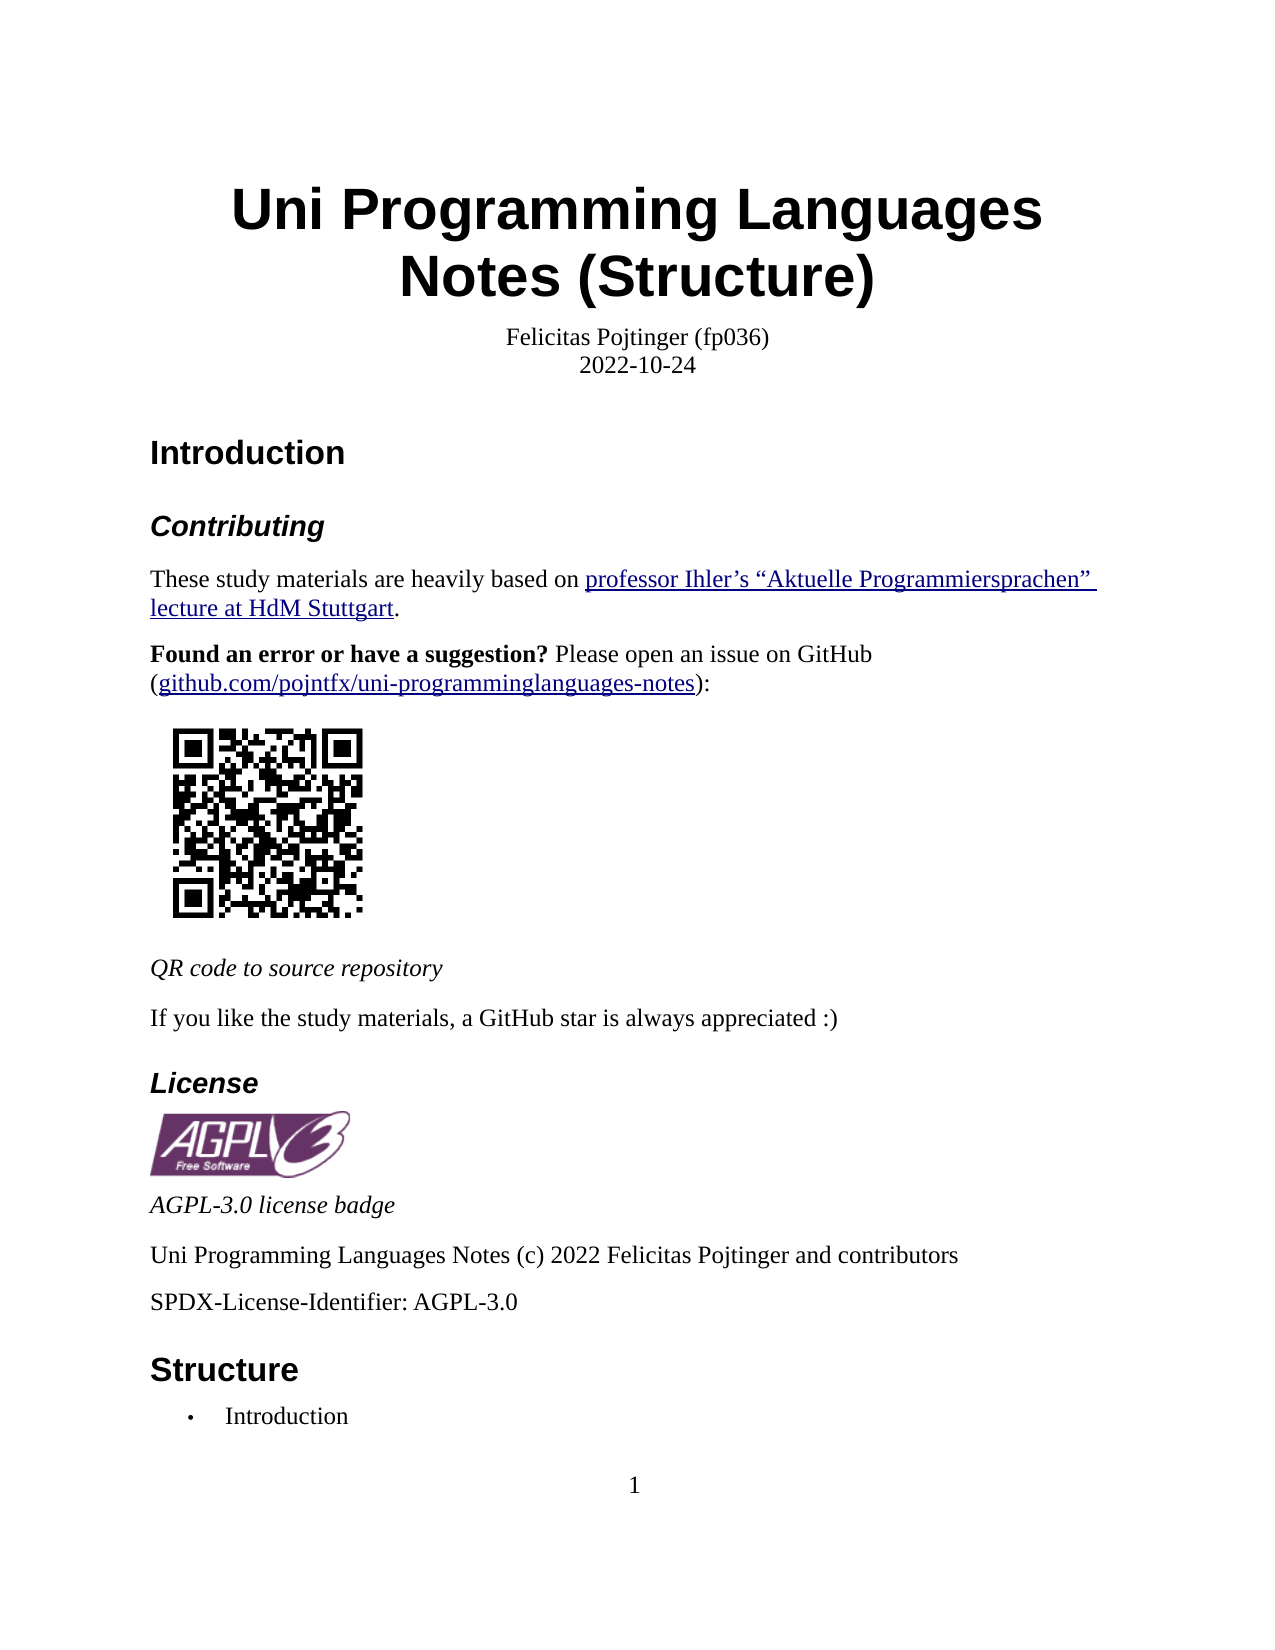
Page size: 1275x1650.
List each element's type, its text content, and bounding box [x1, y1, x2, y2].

subtitle Introduction [150, 433, 1125, 472]
text 2022-10-24 [150, 350, 1125, 379]
subtitle Contributing [150, 509, 1125, 543]
text QR code to source repository [150, 953, 1125, 982]
picture [150, 1111, 350, 1178]
list Introduction [187, 1401, 1125, 1429]
subtitle License [150, 1066, 1125, 1099]
text If you like the study materials, a GitHub star is always appreciated :) [150, 1003, 1125, 1032]
text Found an error or have a suggestion? Please open an issue on GitHub (github.com/pojntfx/uni-programminglanguages-notes): [150, 639, 1125, 697]
text These study materials are heavily based on professor Ihler’s “Aktuelle Programmiersprachen” lecture at HdM Stuttgart. [150, 564, 1125, 622]
title Uni Programming Languages Notes (Structure) [150, 175, 1125, 309]
text Uni Programming Languages Notes (c) 2022 Felicitas Pojtinger and contributors [150, 1240, 1125, 1269]
subtitle Structure [150, 1350, 1125, 1388]
text SPDX-License-Identifier: AGPL-3.0 [150, 1287, 1125, 1316]
picture [150, 706, 385, 941]
text AGPL-3.0 license badge [150, 1190, 1125, 1219]
text Felicitas Pojtinger (fp036) [150, 322, 1125, 350]
